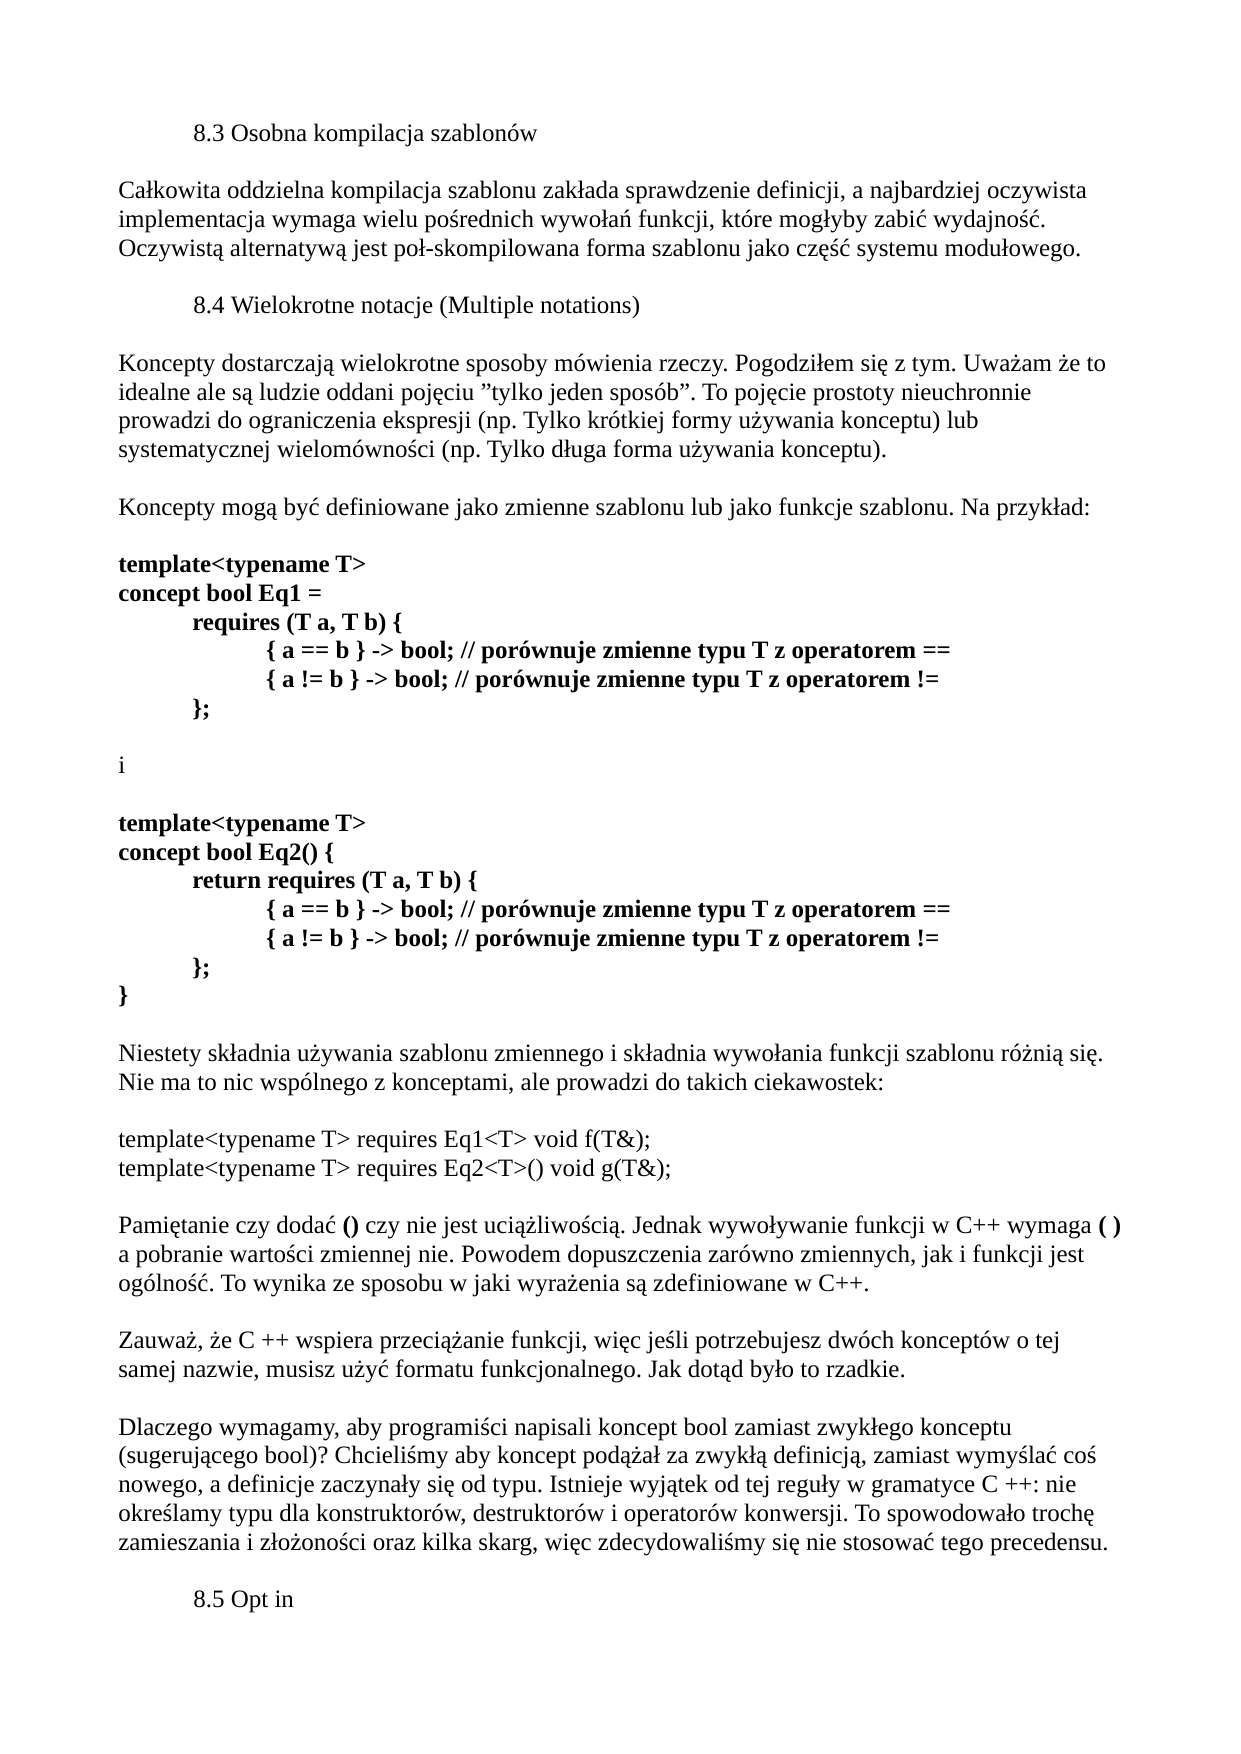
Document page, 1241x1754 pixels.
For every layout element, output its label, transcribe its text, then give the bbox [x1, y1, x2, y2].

text template<typename T> [118, 808, 1122, 837]
text { a != b } -> bool; // porównuje zmienne typu T z operatorem != [118, 923, 1122, 952]
text requires (T a, T b) { [118, 607, 1122, 636]
text Pamiętanie czy dodać () czy nie jest uciążliwością. Jednak wywoływanie funkcji w C++ wymaga ( ) a pobranie wartości zmiennej nie. Powodem dopuszczenia zarówno zmiennych, jak i funkcji jest ogólność. To wynika ze sposobu w jaki wyrażenia są zdefiniowane w C++. [118, 1211, 1122, 1297]
text concept bool Eq2() { [118, 837, 1122, 866]
text }; [118, 693, 1122, 722]
text Dlaczego wymagamy, aby programiści napisali koncept bool zamiast zwykłego konceptu (sugerującego bool)? Chcieliśmy aby koncept podążał za zwykłą definicją, zamiast wymyślać coś nowego, a definicje zaczynały się od typu. Istnieje wyjątek od tej reguły w gramatyce C ++: nie określamy typu dla konstruktorów, destruktorów i operatorów konwersji. To spowodowało trochę zamieszania i złożoności oraz kilka skarg, więc zdecydowaliśmy się nie stosować tego precedensu. [118, 1412, 1122, 1556]
text { a != b } -> bool; // porównuje zmienne typu T z operatorem != [118, 664, 1122, 693]
text Koncepty dostarczają wielokrotne sposoby mówienia rzeczy. Pogodziłem się z tym. Uważam że to idealne ale są ludzie oddani pojęciu ”tylko jeden sposób”. To pojęcie prostoty nieuchronnie prowadzi do ograniczenia ekspresji (np. Tylko krótkiej formy używania konceptu) lub systematycznej wielomówności (np. Tylko długa forma używania konceptu). [118, 348, 1122, 463]
text } [118, 981, 1122, 1009]
text template<typename T> [118, 549, 1122, 578]
list Osobna kompilacja szablonów [193, 118, 1122, 147]
text }; [118, 952, 1122, 981]
text Całkowita oddzielna kompilacja szablonu zakłada sprawdzenie definicji, a najbardziej oczywista implementacja wymaga wielu pośrednich wywołań funkcji, które mogłyby zabić wydajność. [118, 176, 1122, 233]
text Zauważ, że C ++ wspiera przeciążanie funkcji, więc jeśli potrzebujesz dwóch konceptów o tej samej nazwie, musisz użyć formatu funkcjonalnego. Jak dotąd było to rzadkie. [118, 1326, 1122, 1383]
text Koncepty mogą być definiowane jako zmienne szablonu lub jako funkcje szablonu. Na przykład: [118, 492, 1122, 521]
text template<typename T> requires Eq1<T> void f(T&); [118, 1124, 1122, 1153]
list Opt in [193, 1584, 1122, 1613]
text { a == b } -> bool; // porównuje zmienne typu T z operatorem == [118, 894, 1122, 923]
text template<typename T> requires Eq2<T>() void g(T&); [118, 1153, 1122, 1182]
text concept bool Eq1 = [118, 578, 1122, 607]
text return requires (T a, T b) { [118, 866, 1122, 894]
text Oczywistą alternatywą jest poł-skompilowana forma szablonu jako część systemu modułowego. [118, 233, 1122, 262]
text Niestety składnia używania szablonu zmiennego i składnia wywołania funkcji szablonu różnią się. Nie ma to nic wspólnego z konceptami, ale prowadzi do takich ciekawostek: [118, 1038, 1122, 1096]
text { a == b } -> bool; // porównuje zmienne typu T z operatorem == [118, 636, 1122, 664]
text i [118, 751, 1122, 779]
list Wielokrotne notacje (Multiple notations) [193, 291, 1122, 319]
